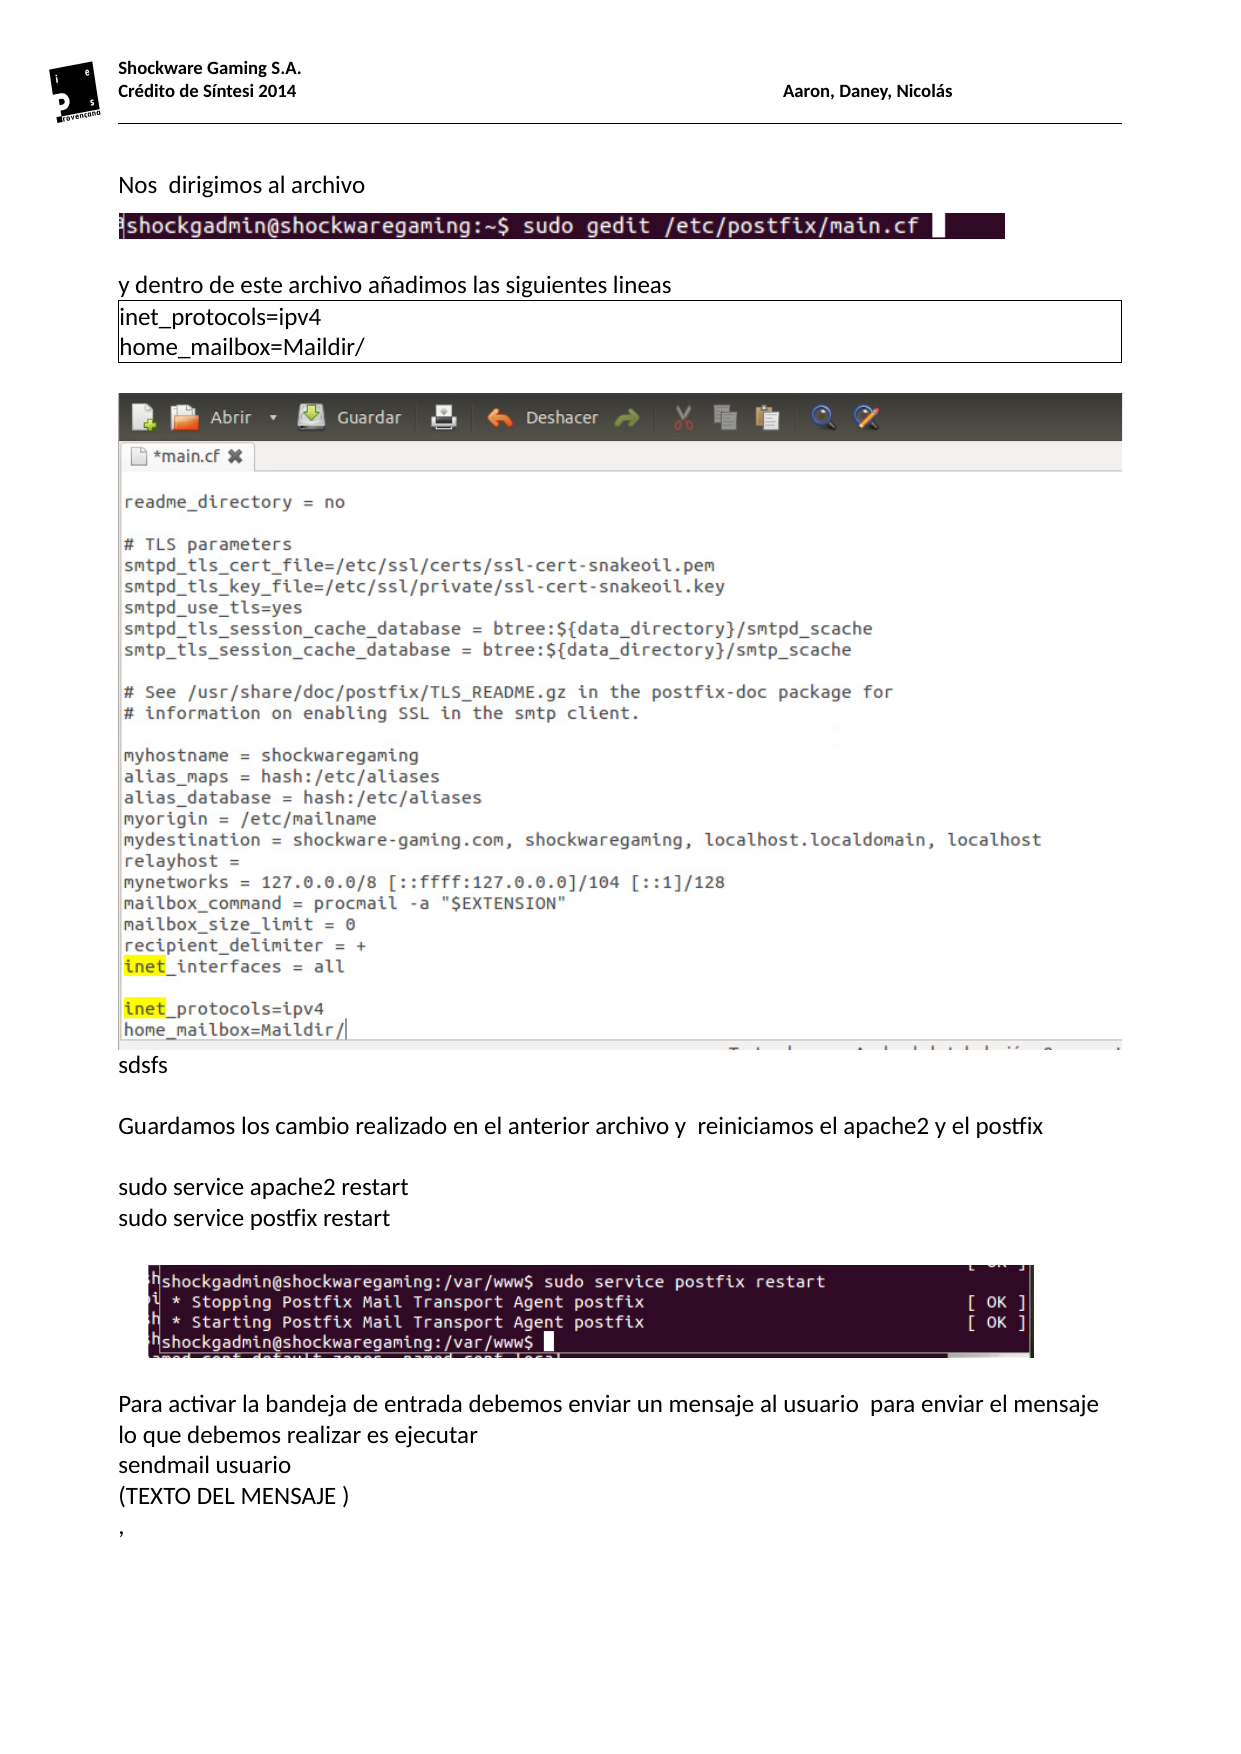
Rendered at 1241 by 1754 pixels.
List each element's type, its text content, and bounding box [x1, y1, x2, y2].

picture [118, 393, 1123, 1050]
text , [118, 1510, 1122, 1541]
text sudo service postfix restart [118, 1202, 1122, 1233]
text sendmail usuario [118, 1449, 1122, 1480]
picture [43, 54, 110, 128]
picture [148, 1265, 1034, 1358]
picture [119, 213, 1005, 239]
text y dentro de este archivo añadimos las siguientes lineas [118, 269, 1122, 300]
text sdsfs [118, 1050, 1122, 1080]
text inet_protocols=ipv4 [119, 301, 1121, 330]
text Guardamos los cambio realizado en el anterior archivo y reiniciamos el apache2 y el postfix [118, 1111, 1122, 1141]
text (TEXTO DEL MENSAJE ) [118, 1480, 1122, 1510]
text sudo service apache2 restart [118, 1172, 1122, 1202]
text home_mailbox=Maildir/ [119, 330, 1121, 362]
text Para activar la bandeja de entrada debemos enviar un mensaje al usuario para enviar el mensaje lo que debemos realizar es ejecutar [118, 1388, 1122, 1449]
text Nos dirigimos al archivo [118, 169, 1122, 200]
